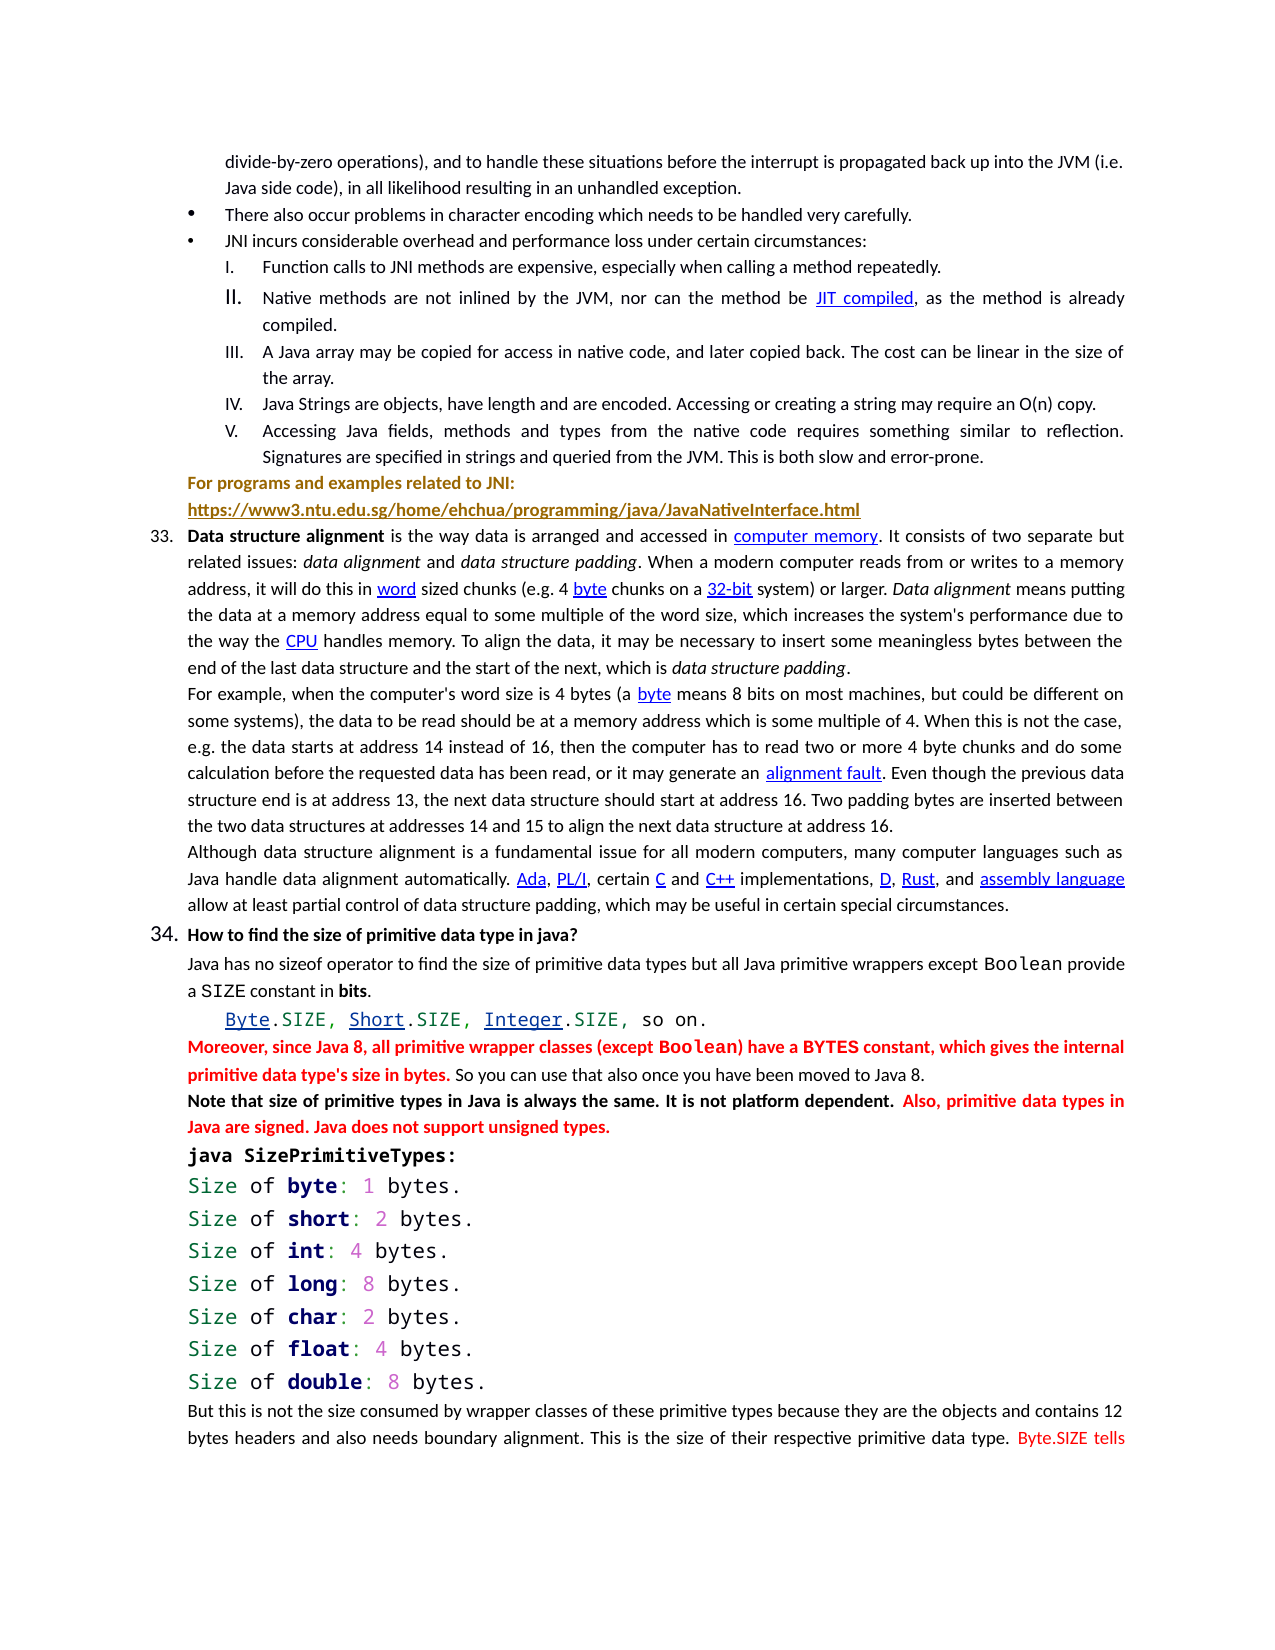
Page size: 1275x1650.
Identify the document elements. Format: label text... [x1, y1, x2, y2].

list Moreover, since Java 8, all primitive wrapper classes (except Boolean) have a BYTES constant, which gives the internal primitive data type's size in bytes. So you can use that also once you have been moved to Java 8. [150, 1036, 1125, 1086]
list There also occur problems in character encoding which needs to be handled very carefully. [187, 203, 1125, 226]
list But this is not the size consumed by wrapper classes of these primitive types because they are the objects and contains 12 bytes headers and also needs boundary alignment. This is the size of their respective primitive data type. Byte.SIZE tells [150, 1399, 1125, 1449]
list Size of int: 4 bytes. [150, 1237, 1125, 1265]
list https://www3.ntu.edu.sg/home/ehchua/programming/java/JavaNativeInterface.html [150, 498, 1125, 521]
list Size of short: 2 bytes. [150, 1204, 1125, 1232]
list A Java array may be copied for access in native code, and later copied back. The cost can be linear in the size of the array. [225, 340, 1125, 389]
list Accessing Java fields, methods and types from the native code requires something similar to reflection. Signatures are specified in strings and queried from the JVM. This is both slow and error-prone. [225, 419, 1125, 468]
list Note that size of primitive types in Java is always the same. It is not platform dependent. Also, primitive data types in Java are signed. Java does not support unsigned types. [150, 1089, 1125, 1139]
list For example, when the computer's word size is 4 bytes (a byte means 8 bits on most machines, but could be different on some systems), the data to be read should be at a memory address which is some multiple of 4. When this is not the case, e.g. the data starts at address 14 instead of 16, then the computer has to read two or more 4 byte chunks and do some calculation before the requested data has been read, or it may generate an alignment fault. Even though the previous data structure end is at address 13, the next data structure should start at address 16. Two padding bytes are inserted between the two data structures at addresses 14 and 15 to align the next data structure at address 16. [150, 682, 1125, 837]
list divide-by-zero operations), and to handle these situations before the interrupt is propagated back up into the JVM (i.e. Java side code), in all likelihood resulting in an unhandled exception. [187, 150, 1125, 199]
list Java has no sizeof operator to find the size of primitive data types but all Java primitive wrappers except Boolean provide a SIZE constant in bits. [150, 952, 1125, 1003]
list JNI incurs considerable overhead and performance loss under certain circumstances: [187, 229, 1125, 252]
list Size of byte: 1 bytes. [150, 1171, 1125, 1200]
list Although data structure alignment is a fundamental issue for all modern computers, many computer languages such as Java handle data alignment automatically. Ada, PL/I, certain C and C++ implementations, D, Rust, and assembly language allow at least partial control of data structure padding, which may be useful in certain special circumstances. [150, 841, 1125, 916]
list Size of long: 8 bytes. [150, 1269, 1125, 1298]
list java SizePrimitiveTypes: [150, 1142, 1125, 1168]
list Size of char: 2 bytes. [150, 1302, 1125, 1330]
list How to find the size of primitive data type in java? [150, 919, 1125, 948]
list Function calls to JNI methods are expensive, especially when calling a method repeatedly. [225, 256, 1125, 278]
list Java Strings are objects, have length and are encoded. Accessing or creating a string may require an O(n) copy. [225, 392, 1125, 415]
list Byte.SIZE, Short.SIZE, Integer.SIZE, so on. [187, 1006, 1125, 1032]
list For programs and examples related to JNI: [150, 472, 1125, 494]
list Size of double: 8 bytes. [150, 1367, 1125, 1395]
list Size of float: 4 bytes. [150, 1334, 1125, 1363]
list Native methods are not inlined by the JVM, nor can the method be JIT compiled, as the method is already compiled. [225, 282, 1125, 336]
list Data structure alignment is the way data is arranged and accessed in computer memory. It consists of two separate but related issues: data alignment and data structure padding. When a modern computer reads from or writes to a memory address, it will do this in word sized chunks (e.g. 4 byte chunks on a 32-bit system) or larger. Data alignment means putting the data at a memory address equal to some multiple of the word size, which increases the system's performance due to the way the CPU handles memory. To align the data, it may be necessary to insert some meaningless bytes between the end of the last data structure and the start of the next, which is data structure padding. [150, 524, 1125, 679]
